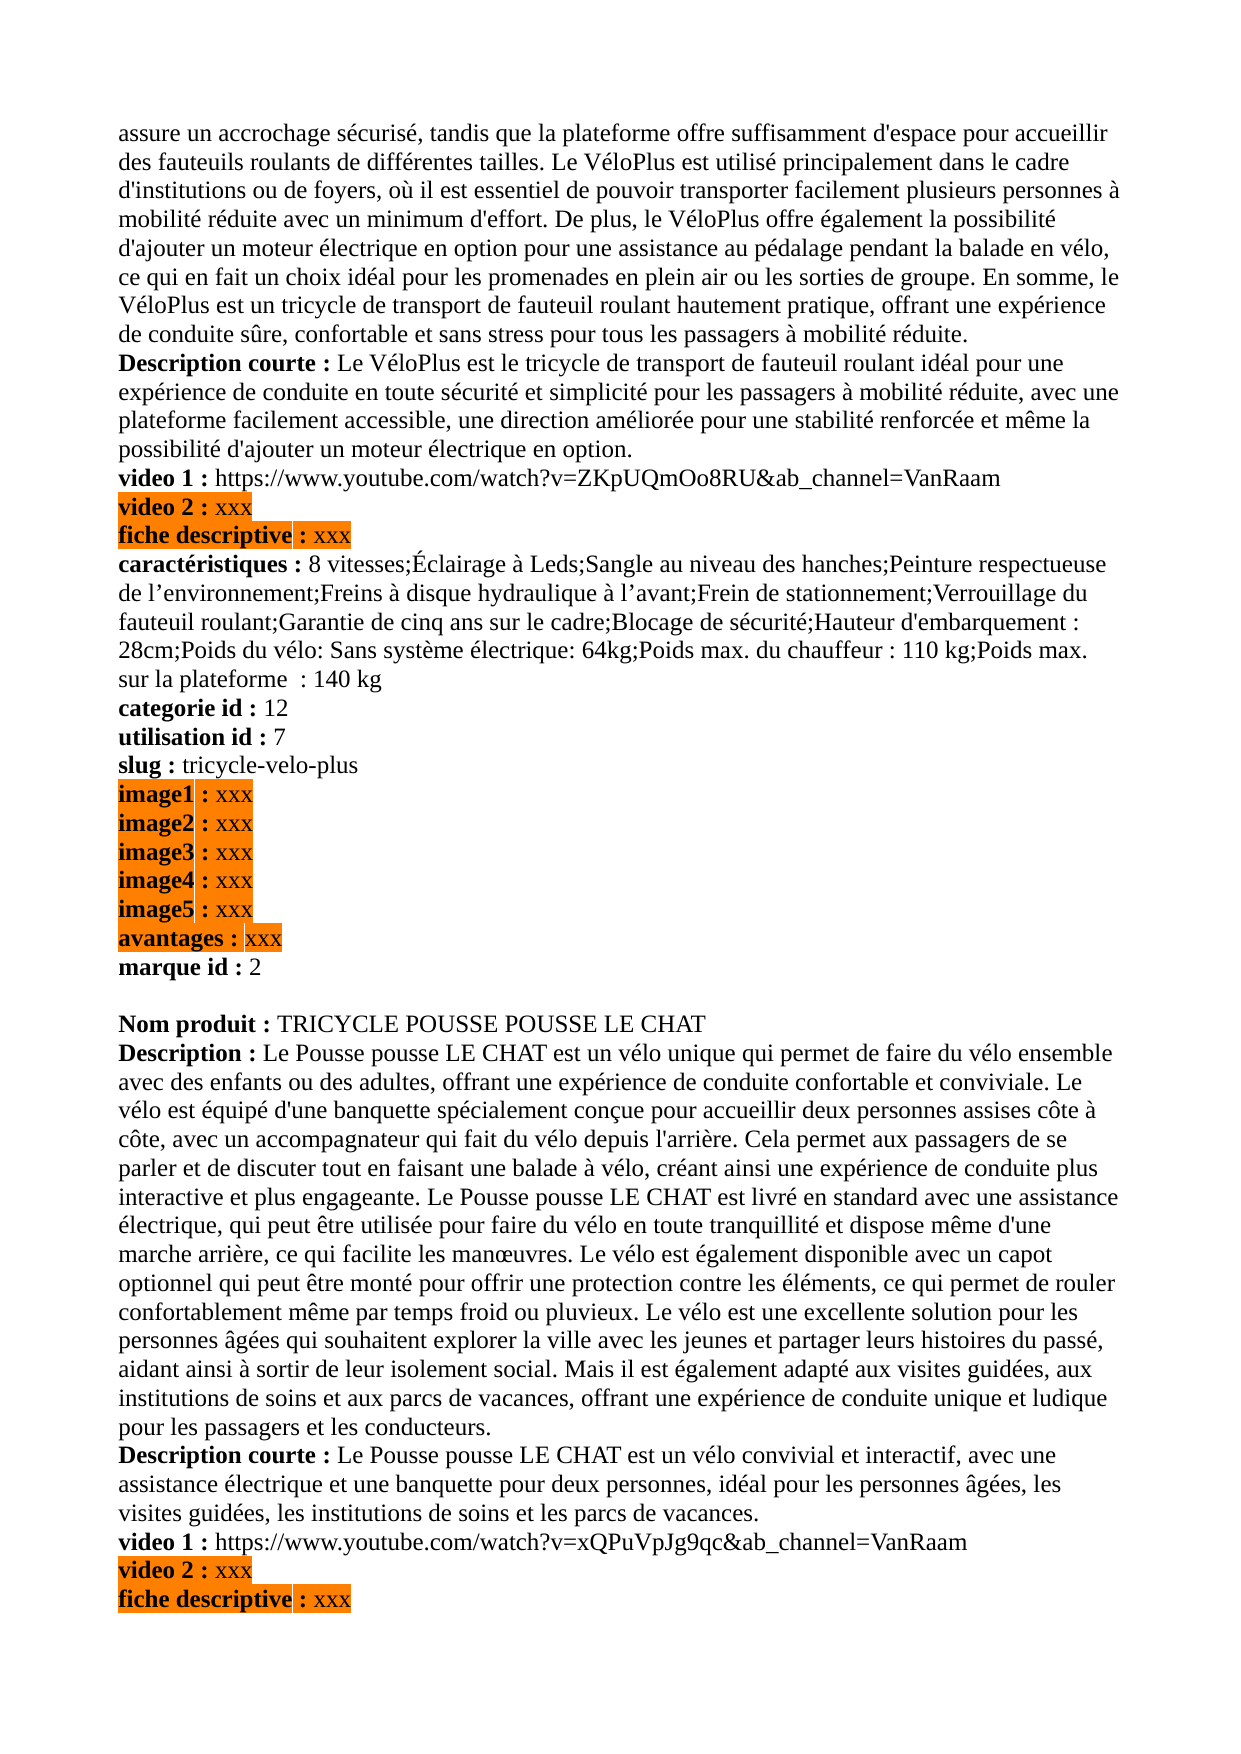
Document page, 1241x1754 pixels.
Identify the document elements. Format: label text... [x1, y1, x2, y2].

text caractéristiques : 8 vitesses;Éclairage à Leds;Sangle au niveau des hanches;Peinture respectueuse de l’environnement;Freins à disque hydraulique à l’avant;Frein de stationnement;Verrouillage du fauteuil roulant;Garantie de cinq ans sur le cadre;Blocage de sécurité;Hauteur d'embarquement : 28cm;Poids du vélo: Sans système électrique: 64kg;Poids max. du chauffeur : 110 kg;Poids max. sur la plateforme : 140 kg [118, 549, 1122, 693]
text categorie id : 12 [118, 693, 1122, 722]
text video 1 : https://www.youtube.com/watch?v=ZKpUQmOo8RU&ab_channel=VanRaam [118, 463, 1122, 492]
text Description courte : Le Pousse pousse LE CHAT est un vélo convivial et interactif, avec une assistance électrique et une banquette pour deux personnes, idéal pour les personnes âgées, les visites guidées, les institutions de soins et les parcs de vacances. [118, 1441, 1122, 1527]
text image2 : xxx [118, 808, 1122, 837]
text video 2 : xxx [118, 1556, 1122, 1584]
text video 2 : xxx [118, 492, 1122, 521]
text Description courte : Le VéloPlus est le tricycle de transport de fauteuil roulant idéal pour une expérience de conduite en toute sécurité et simplicité pour les passagers à mobilité réduite, avec une plateforme facilement accessible, une direction améliorée pour une stabilité renforcée et même la possibilité d'ajouter un moteur électrique en option. [118, 348, 1122, 463]
text image1 : xxx [118, 779, 1122, 808]
text marque id : 2 [118, 952, 1122, 981]
text slug : tricycle-velo-plus [118, 751, 1122, 779]
text Description : Le Pousse pousse LE CHAT est un vélo unique qui permet de faire du vélo ensemble avec des enfants ou des adultes, offrant une expérience de conduite confortable et conviviale. Le vélo est équipé d'une banquette spécialement conçue pour accueillir deux personnes assises côte à côte, avec un accompagnateur qui fait du vélo depuis l'arrière. Cela permet aux passagers de se parler et de discuter tout en faisant une balade à vélo, créant ainsi une expérience de conduite plus interactive et plus engageante. Le Pousse pousse LE CHAT est livré en standard avec une assistance électrique, qui peut être utilisée pour faire du vélo en toute tranquillité et dispose même d'une marche arrière, ce qui facilite les manœuvres. Le vélo est également disponible avec un capot optionnel qui peut être monté pour offrir une protection contre les éléments, ce qui permet de rouler confortablement même par temps froid ou pluvieux. Le vélo est une excellente solution pour les personnes âgées qui souhaitent explorer la ville avec les jeunes et partager leurs histoires du passé, aidant ainsi à sortir de leur isolement social. Mais il est également adapté aux visites guidées, aux institutions de soins et aux parcs de vacances, offrant une expérience de conduite unique et ludique pour les passagers et les conducteurs. [118, 1038, 1122, 1441]
text video 1 : https://www.youtube.com/watch?v=xQPuVpJg9qc&ab_channel=VanRaam [118, 1527, 1122, 1556]
text Nom produit : TRICYCLE POUSSE POUSSE LE CHAT [118, 1009, 1122, 1038]
text fiche descriptive : xxx [118, 521, 1122, 549]
text utilisation id : 7 [118, 722, 1122, 751]
text image3 : xxx [118, 837, 1122, 866]
text assure un accrochage sécurisé, tandis que la plateforme offre suffisamment d'espace pour accueillir des fauteuils roulants de différentes tailles. Le VéloPlus est utilisé principalement dans le cadre d'institutions ou de foyers, où il est essentiel de pouvoir transporter facilement plusieurs personnes à mobilité réduite avec un minimum d'effort. De plus, le VéloPlus offre également la possibilité d'ajouter un moteur électrique en option pour une assistance au pédalage pendant la balade en vélo, ce qui en fait un choix idéal pour les promenades en plein air ou les sorties de groupe. En somme, le VéloPlus est un tricycle de transport de fauteuil roulant hautement pratique, offrant une expérience de conduite sûre, confortable et sans stress pour tous les passagers à mobilité réduite. [118, 118, 1122, 348]
text image4 : xxx [118, 866, 1122, 894]
text fiche descriptive : xxx [118, 1584, 1122, 1613]
text image5 : xxx [118, 894, 1122, 923]
text avantages : xxx [118, 923, 1122, 952]
